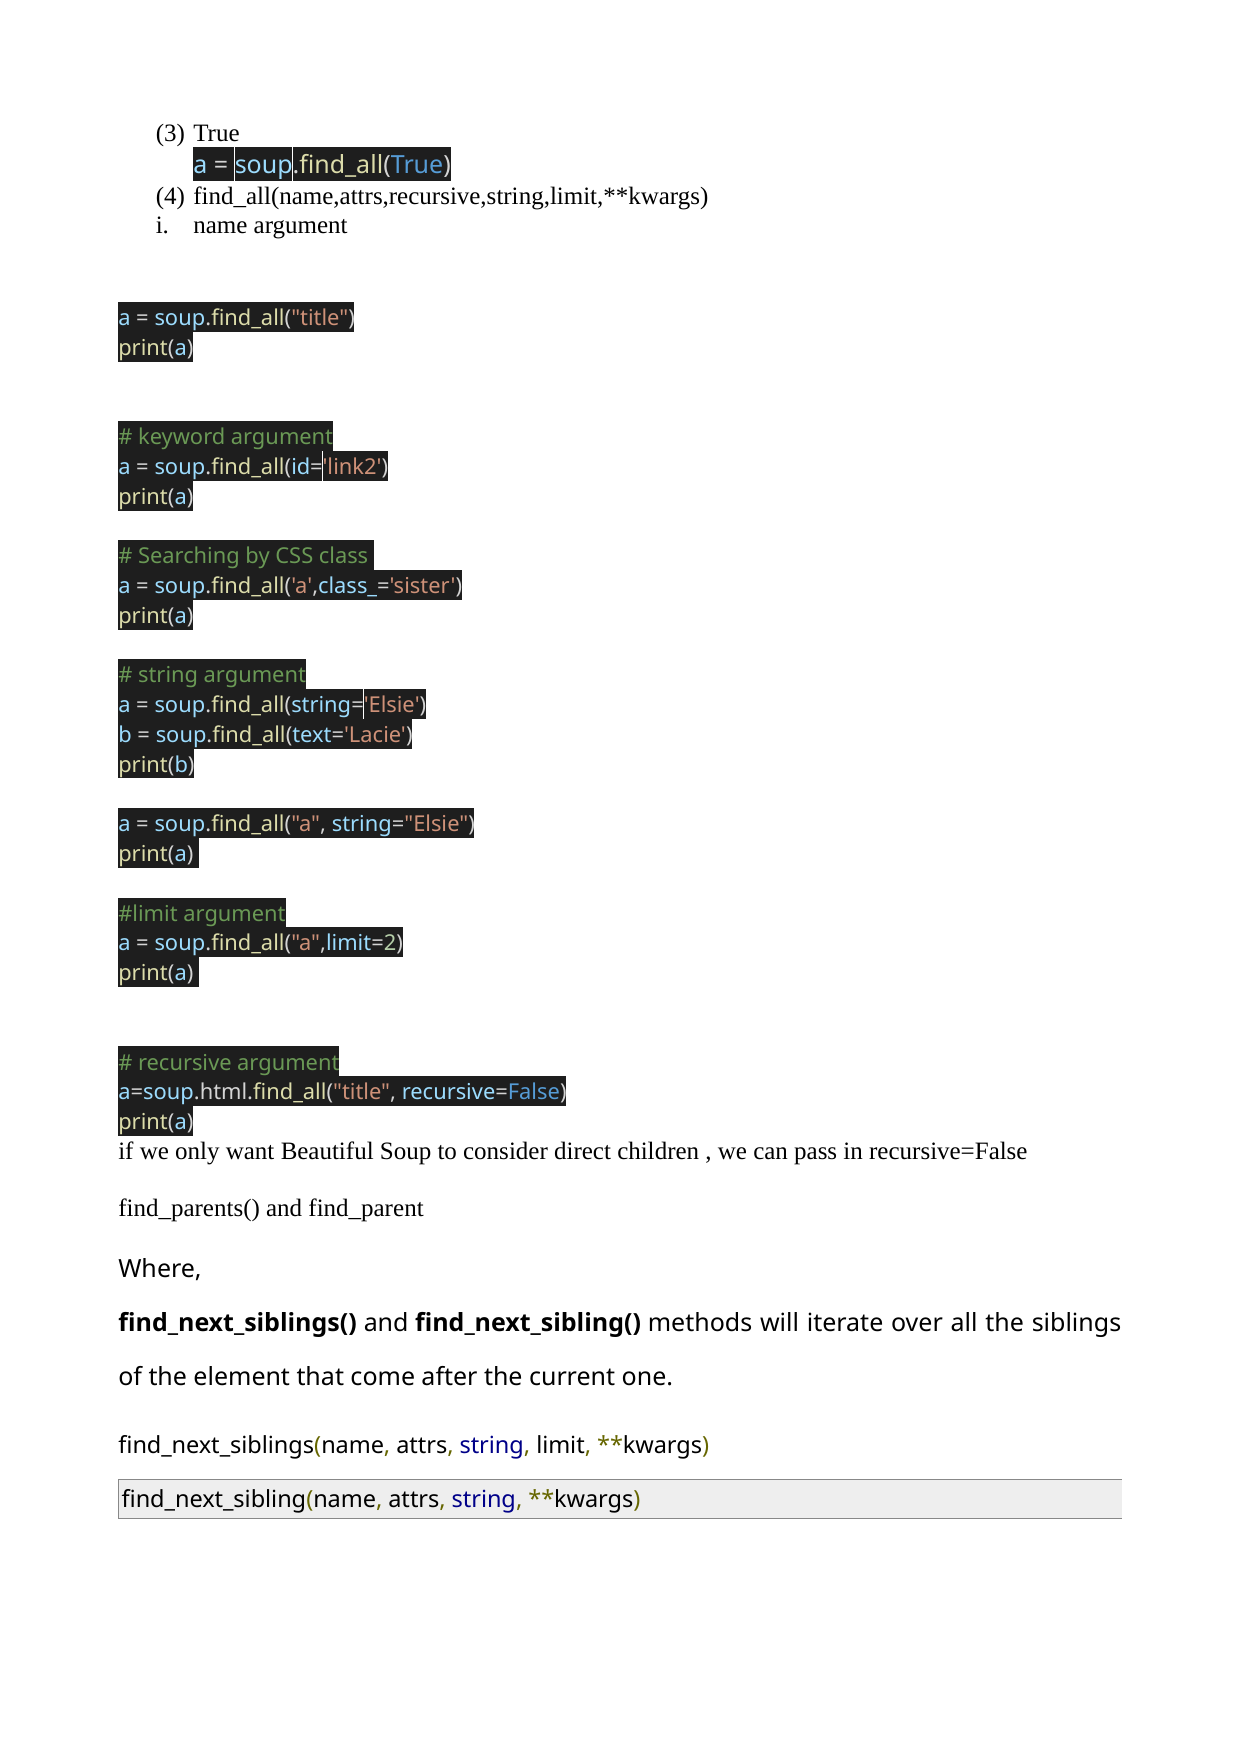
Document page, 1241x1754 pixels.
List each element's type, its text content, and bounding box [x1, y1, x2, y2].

text a = soup.find_all(id='link2') [118, 451, 1122, 481]
text find_next_sibling(name, attrs, string, **kwargs) [119, 1480, 1122, 1518]
text print(a) [118, 600, 1122, 630]
text a=soup.html.find_all("title", recursive=False) [118, 1076, 1122, 1106]
text print(a) [118, 332, 1122, 362]
list a = soup.find_all(True) [156, 147, 1122, 181]
text #limit argument [118, 897, 1122, 927]
text print(a) [118, 838, 1122, 868]
text a = soup.find_all('a',class_='sister') [118, 570, 1122, 600]
text # Searching by CSS class [118, 540, 1122, 570]
text # keyword argument [118, 421, 1122, 451]
text find_next_siblings(name, attrs, string, limit, **kwargs) [118, 1428, 1122, 1460]
list name argument [156, 210, 1122, 238]
text # string argument [118, 659, 1122, 689]
text Where, [118, 1251, 1122, 1285]
text a = soup.find_all("a",limit=2) [118, 927, 1122, 957]
text print(a) [118, 957, 1122, 987]
text find_parents() and find_parent [118, 1193, 1122, 1222]
text a = soup.find_all("title") [118, 302, 1122, 332]
text print(b) [118, 749, 1122, 778]
text # recursive argument [118, 1046, 1122, 1076]
text if we only want Beautiful Soup to consider direct children , we can pass in recursive=False [118, 1136, 1122, 1164]
text b = soup.find_all(text='Lacie') [118, 719, 1122, 749]
text a = soup.find_all("a", string="Elsie") [118, 808, 1122, 838]
text print(a) [118, 1106, 1122, 1136]
text find_next_siblings() and find_next_sibling() methods will iterate over all the siblings of the element that come after the current one. [118, 1304, 1122, 1393]
list find_all(name,attrs,recursive,string,limit,**kwargs) [156, 181, 1122, 210]
text a = soup.find_all(string='Elsie') [118, 689, 1122, 719]
list True [156, 118, 1122, 147]
text print(a) [118, 481, 1122, 511]
